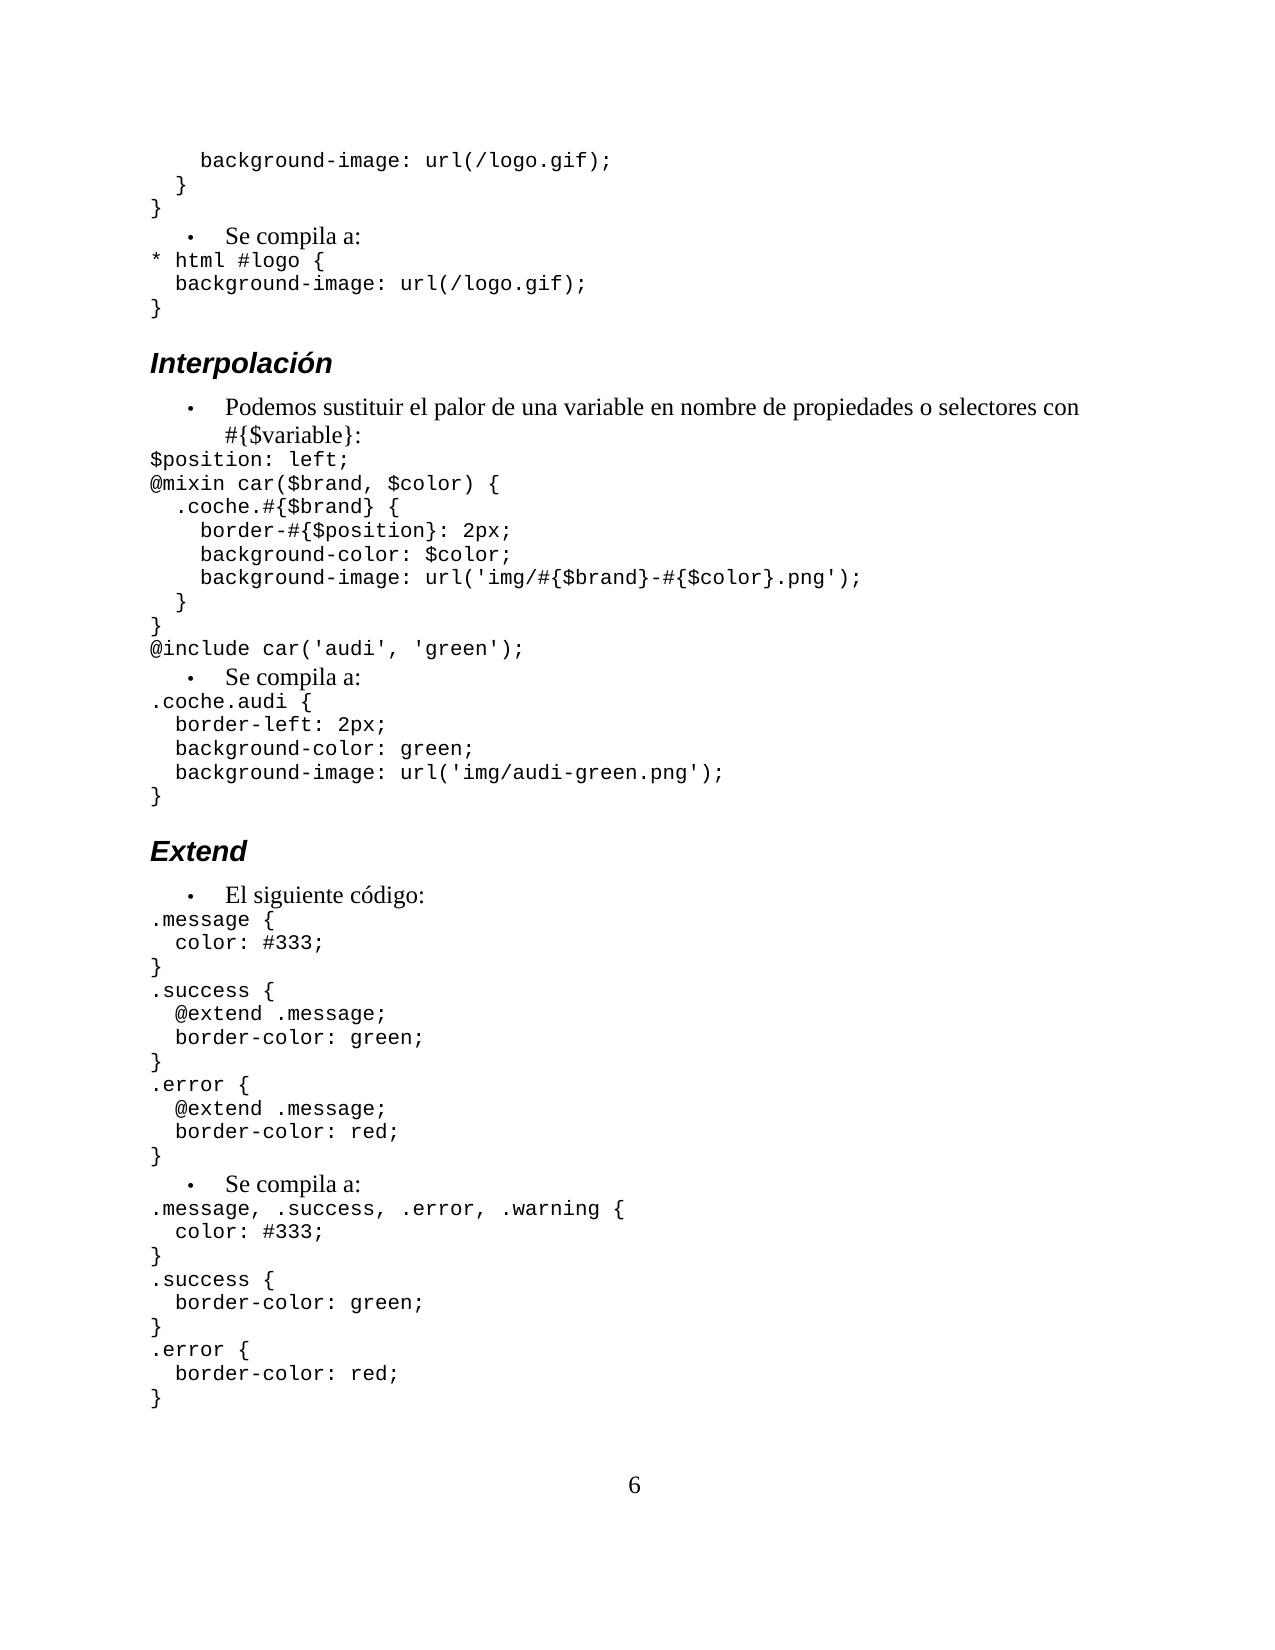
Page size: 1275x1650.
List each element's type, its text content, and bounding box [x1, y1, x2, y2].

text .error { [150, 1074, 1125, 1098]
text background-color: green; [150, 738, 1125, 762]
list Se compila a: [187, 1169, 1125, 1198]
text background-image: url('img/#{$brand}-#{$color}.png'); [150, 567, 1125, 591]
subtitle Interpolación [150, 346, 1125, 379]
text } [150, 615, 1125, 638]
text } [150, 1245, 1125, 1268]
text .message, .success, .error, .warning { [150, 1198, 1125, 1221]
text background-color: $color; [150, 544, 1125, 567]
text background-image: url('img/audi-green.png'); [150, 762, 1125, 785]
text } [150, 297, 1125, 321]
text .coche.#{$brand} { [150, 496, 1125, 520]
text .success { [150, 980, 1125, 1003]
text } [150, 956, 1125, 980]
text background-image: url(/logo.gif); [150, 273, 1125, 297]
text border-color: red; [150, 1363, 1125, 1387]
text } [150, 1316, 1125, 1339]
text } [150, 1145, 1125, 1169]
text color: #333; [150, 1221, 1125, 1245]
text } [150, 174, 1125, 197]
text border-color: red; [150, 1122, 1125, 1145]
text border-color: green; [150, 1027, 1125, 1051]
text border-#{$position}: 2px; [150, 520, 1125, 544]
text @include car('audi', 'green'); [150, 638, 1125, 662]
text $position: left; [150, 449, 1125, 473]
text .error { [150, 1339, 1125, 1363]
text } [150, 1387, 1125, 1410]
text * html #logo { [150, 250, 1125, 273]
text } [150, 591, 1125, 615]
text .success { [150, 1268, 1125, 1292]
text } [150, 197, 1125, 221]
text } [150, 1051, 1125, 1074]
list Se compila a: [187, 221, 1125, 250]
text @extend .message; [150, 1098, 1125, 1122]
text .coche.audi { [150, 691, 1125, 714]
text border-left: 2px; [150, 714, 1125, 738]
text @extend .message; [150, 1003, 1125, 1027]
list El siguiente código: [187, 880, 1125, 909]
text color: #333; [150, 932, 1125, 956]
text background-image: url(/logo.gif); [150, 150, 1125, 174]
text .message { [150, 909, 1125, 932]
text border-color: green; [150, 1292, 1125, 1316]
list Podemos sustituir el palor de una variable en nombre de propiedades o selectores con #{$variable}: [187, 392, 1125, 449]
text @mixin car($brand, $color) { [150, 473, 1125, 496]
subtitle Extend [150, 834, 1125, 867]
text } [150, 785, 1125, 809]
list Se compila a: [187, 662, 1125, 691]
